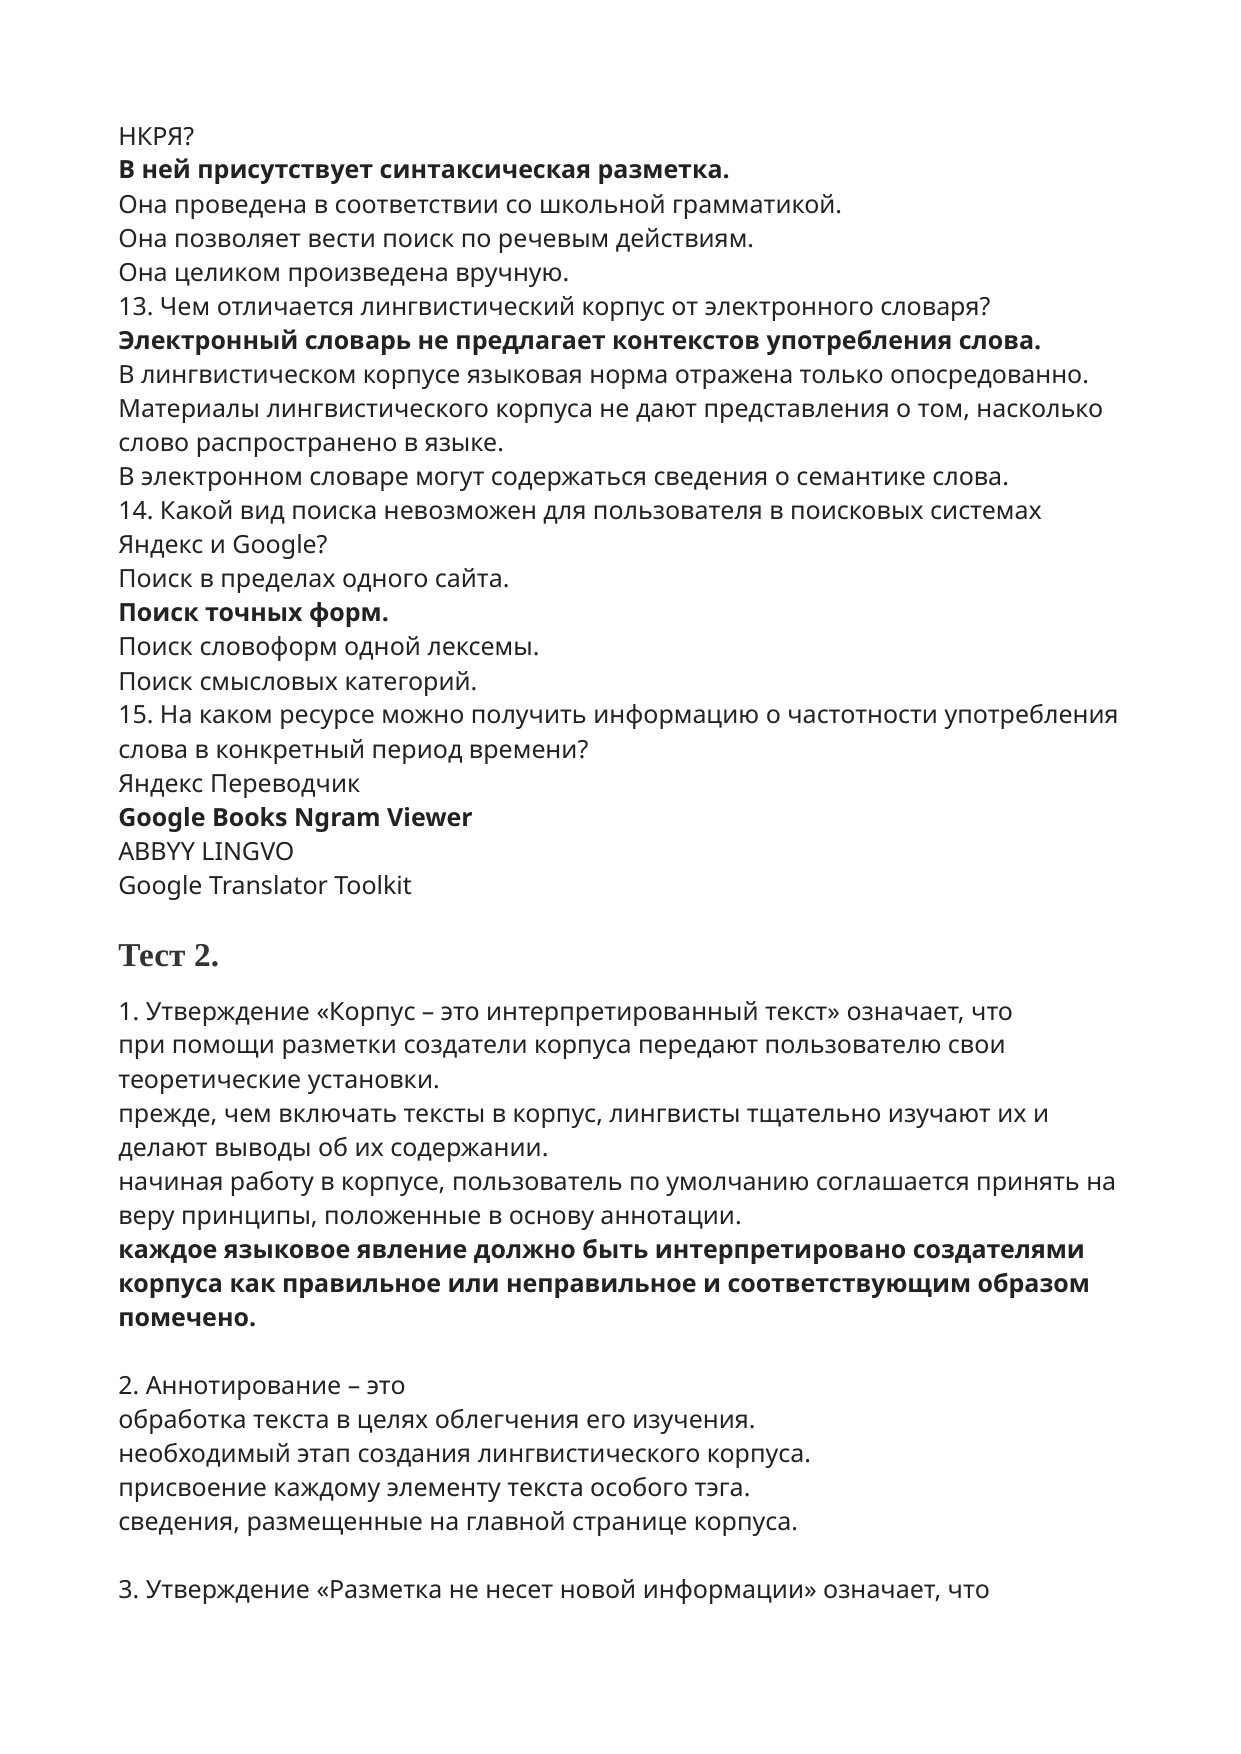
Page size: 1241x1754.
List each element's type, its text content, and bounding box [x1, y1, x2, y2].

text 13. Чем отличается лингвистический корпус от электронного словаря? [118, 288, 1122, 322]
text присвоение каждому элементу текста особого тэга. [118, 1470, 1122, 1504]
text 14. Какой вид поиска невозможен для пользователя в поисковых системах Яндекс и Google? [118, 493, 1122, 561]
text Яндекс Переводчик [118, 765, 1122, 799]
text 15. На каком ресурсе можно получить информацию о частотности употребления слова в конкретный период времени? [118, 697, 1122, 765]
text обработка текста в целях облегчения его изучения. [118, 1402, 1122, 1436]
text Поиск точных форм. [118, 595, 1122, 629]
text начиная работу в корпусе, пользователь по умолчанию соглашается принять на веру принципы, положенные в основу аннотации. [118, 1163, 1122, 1232]
text Поиск словоформ одной лексемы. [118, 629, 1122, 663]
text Тест 2. [118, 936, 1122, 974]
text Поиск смысловых категорий. [118, 663, 1122, 697]
text Она позволяет вести поиск по речевым действиям. [118, 220, 1122, 254]
text прежде, чем включать тексты в корпус, лингвисты тщательно изучают их и делают выводы об их содержании. [118, 1095, 1122, 1163]
text сведения, размещенные на главной странице корпуса. [118, 1504, 1122, 1538]
text Она целиком произведена вручную. [118, 254, 1122, 288]
text Она проведена в соответствии со школьной грамматикой. [118, 186, 1122, 220]
text 3. Утверждение «Разметка не несет новой информации» означает, что [118, 1572, 1122, 1606]
text Материалы лингвистического корпуса не дают представления о том, насколько слово распространено в языке. [118, 391, 1122, 459]
text ABBYY LINGVO [118, 833, 1122, 867]
text необходимый этап создания лингвистического корпуса. [118, 1436, 1122, 1470]
text Google Books Ngram Viewer [118, 799, 1122, 833]
text Электронный словарь не предлагает контекстов употребления слова. [118, 322, 1122, 357]
text 2. Аннотирование – это [118, 1368, 1122, 1402]
text Google Translator Toolkit [118, 867, 1122, 902]
text каждое языковое явление должно быть интерпретировано создателями корпуса как правильное или неправильное и соответствующим образом помечено. [118, 1232, 1122, 1334]
text 1. Утверждение «Корпус – это интерпретированный текст» означает, что [118, 993, 1122, 1027]
text В лингвистическом корпусе языковая норма отражена только опосредованно. [118, 357, 1122, 391]
text В ней присутствует синтаксическая разметка. [118, 152, 1122, 186]
text НКРЯ? [118, 118, 1122, 152]
text при помощи разметки создатели корпуса передают пользователю свои теоретические установки. [118, 1027, 1122, 1095]
text Поиск в пределах одного сайта. [118, 561, 1122, 595]
text В электронном словаре могут содержаться сведения о семантике слова. [118, 459, 1122, 493]
